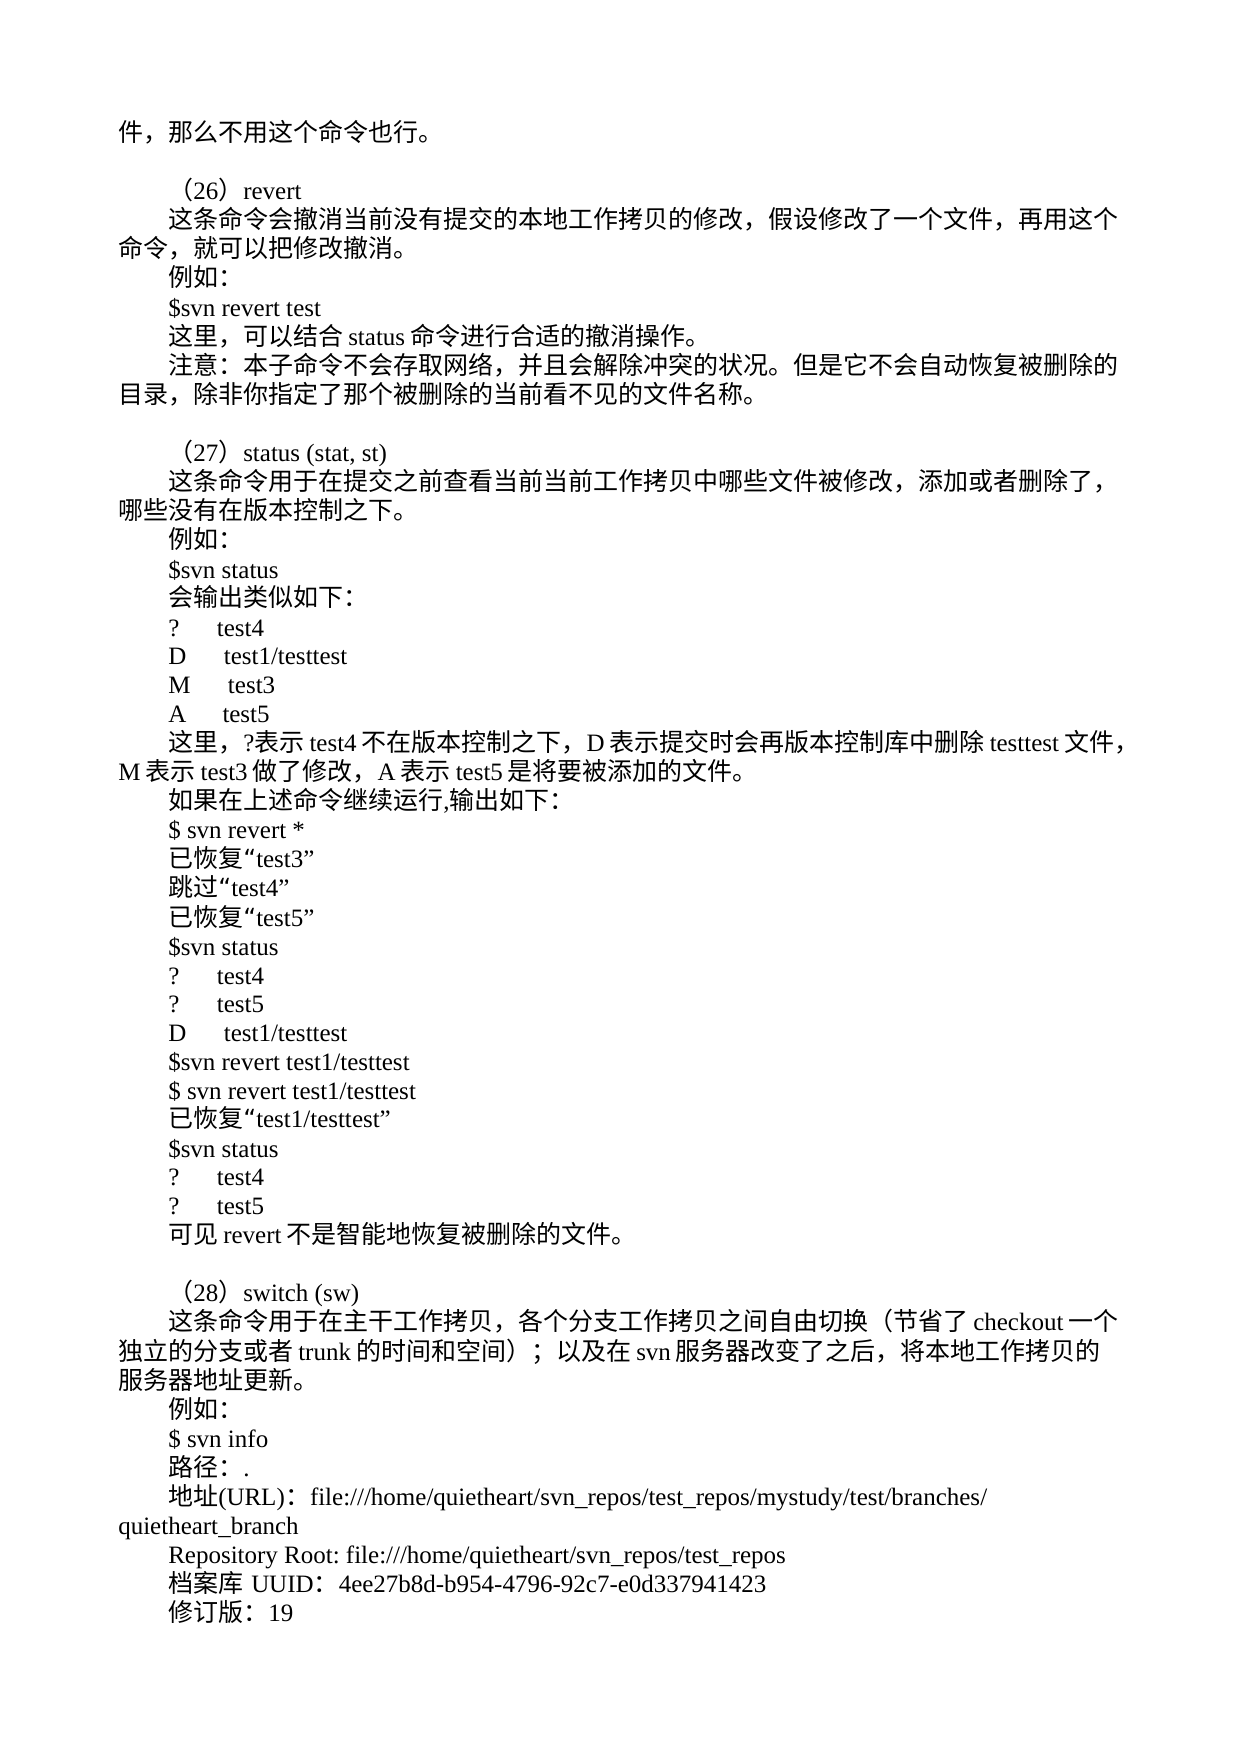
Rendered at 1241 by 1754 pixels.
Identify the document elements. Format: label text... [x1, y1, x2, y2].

text $svn status [118, 1134, 1122, 1162]
text 修订版：19 [118, 1598, 1122, 1627]
text 这条命令用于在提交之前查看当前当前工作拷贝中哪些文件被修改，添加或者删除了，哪些没有在版本控制之下。 [118, 467, 1122, 526]
text $ svn revert * [118, 815, 1122, 844]
text 这条命令会撤消当前没有提交的本地工作拷贝的修改，假设修改了一个文件，再用这个命令，就可以把修改撤消。 [118, 205, 1122, 264]
text 地址(URL)：file:///home/quietheart/svn_repos/test_repos/mystudy/test/branches/quietheart_branch [118, 1482, 1122, 1540]
text 这里，?表示test4不在版本控制之下，D表示提交时会再版本控制库中删除testtest文件，M表示test3做了修改，A表示test5是将要被添加的文件。 [118, 728, 1122, 786]
text 例如： [118, 526, 1122, 555]
text $svn revert test [118, 293, 1122, 322]
text $svn status [118, 555, 1122, 583]
text ? test5 [118, 1191, 1122, 1220]
text ? test4 [118, 613, 1122, 641]
text （28）switch (sw) [118, 1278, 1122, 1307]
text （26）revert [118, 176, 1122, 205]
text 注意：本子命令不会存取网络，并且会解除冲突的状况。但是它不会自动恢复被删除的目录，除非你指定了那个被删除的当前看不见的文件名称。 [118, 351, 1122, 409]
text $svn revert test1/testtest [118, 1047, 1122, 1076]
text A test5 [118, 699, 1122, 728]
text 这条命令用于在主干工作拷贝，各个分支工作拷贝之间自由切换（节省了checkout一个独立的分支或者trunk的时间和空间）；以及在svn服务器改变了之后，将本地工作拷贝的服务器地址更新。 [118, 1307, 1122, 1395]
text 档案库 UUID：4ee27b8d-b954-4796-92c7-e0d337941423 [118, 1569, 1122, 1598]
text 路径：. [118, 1453, 1122, 1482]
text ? test4 [118, 1162, 1122, 1191]
text 件，那么不用这个命令也行。 [118, 118, 1122, 147]
text 如果在上述命令继续运行,输出如下： [118, 786, 1122, 815]
text $ svn revert test1/testtest [118, 1076, 1122, 1104]
text 例如： [118, 1395, 1122, 1424]
text （27）status (stat, st) [118, 438, 1122, 467]
text Repository Root: file:///home/quietheart/svn_repos/test_repos [118, 1540, 1122, 1569]
text M test3 [118, 670, 1122, 699]
text $ svn info [118, 1424, 1122, 1453]
text ? test5 [118, 989, 1122, 1018]
text D test1/testtest [118, 641, 1122, 670]
text $svn status [118, 932, 1122, 961]
text D test1/testtest [118, 1018, 1122, 1047]
text 已恢复“test1/testtest” [118, 1104, 1122, 1134]
text 已恢复“test5” [118, 903, 1122, 932]
text 会输出类似如下： [118, 583, 1122, 613]
text 这里，可以结合status命令进行合适的撤消操作。 [118, 322, 1122, 351]
text ? test4 [118, 961, 1122, 989]
text 可见revert不是智能地恢复被删除的文件。 [118, 1220, 1122, 1249]
text 已恢复“test3” [118, 844, 1122, 873]
text 例如： [118, 264, 1122, 293]
text 跳过“test4” [118, 873, 1122, 903]
